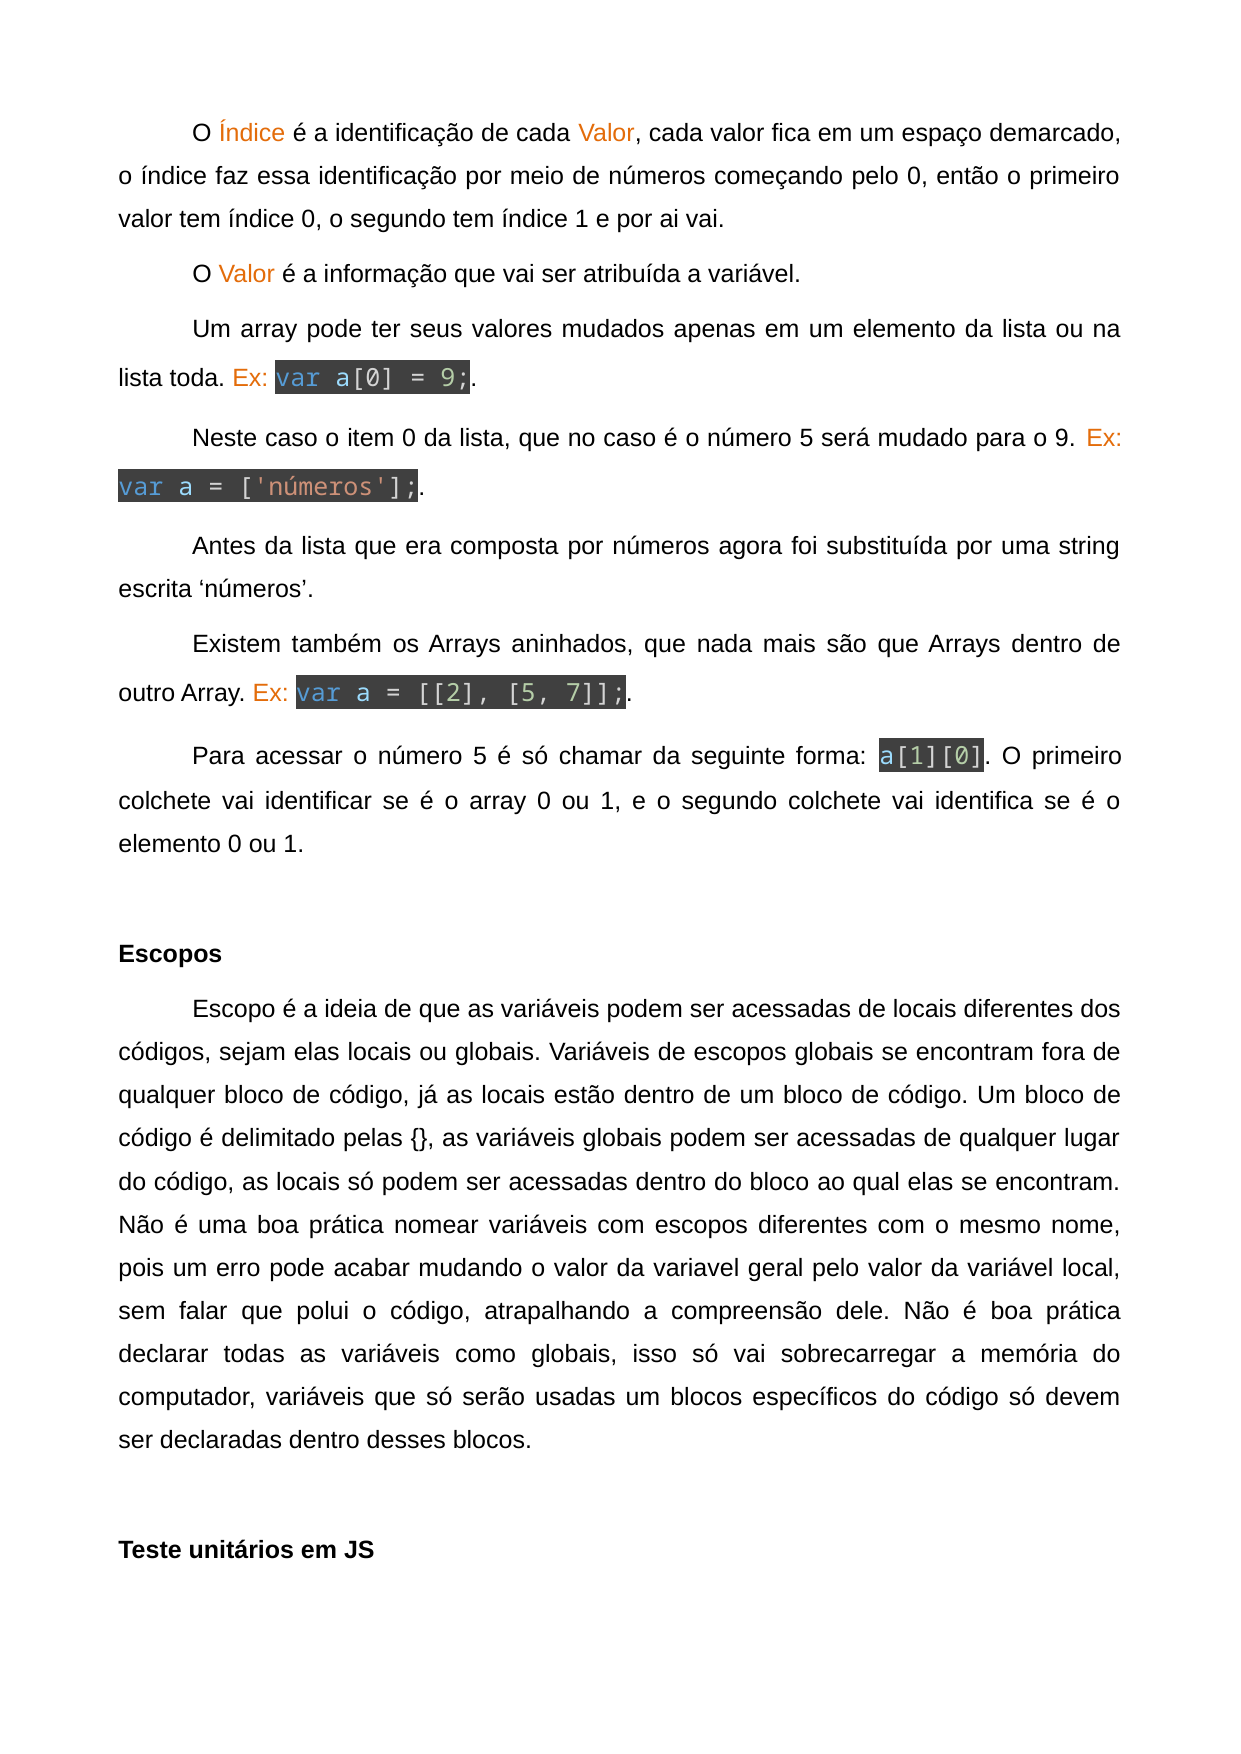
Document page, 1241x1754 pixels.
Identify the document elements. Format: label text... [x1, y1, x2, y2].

text Teste unitários em JS [118, 1535, 1122, 1564]
text Existem também os Arrays aninhados, que nada mais são que Arrays dentro de outro Array. Ex: var a = [[2], [5, 7]];. [118, 629, 1122, 709]
text O Valor é a informação que vai ser atribuída a variável. [118, 259, 1122, 288]
text O Índice é a identificação de cada Valor, cada valor fica em um espaço demarcado, o índice faz essa identificação por meio de números começando pelo 0, então o primeiro valor tem índice 0, o segundo tem índice 1 e por ai vai. [118, 118, 1122, 233]
text Um array pode ter seus valores mudados apenas em um elemento da lista ou na lista toda. Ex: var a[0] = 9;. [118, 314, 1122, 394]
text Escopos [118, 939, 1122, 968]
text Para acessar o número 5 é só chamar da seguinte forma: a[1][0]. O primeiro colchete vai identificar se é o array 0 ou 1, e o segundo colchete vai identifica se é o elemento 0 ou 1. [118, 738, 1122, 858]
text Neste caso o item 0 da lista, que no caso é o número 5 será mudado para o 9. Ex: var a = ['números'];. [118, 423, 1122, 502]
text Antes da lista que era composta por números agora foi substituída por uma string escrita ‘números’. [118, 531, 1122, 603]
text Escopo é a ideia de que as variáveis podem ser acessadas de locais diferentes dos códigos, sejam elas locais ou globais. Variáveis de escopos globais se encontram fora de qualquer bloco de código, já as locais estão dentro de um bloco de código. Um bloco de código é delimitado pelas {}, as variáveis globais podem ser acessadas de qualquer lugar do código, as locais só podem ser acessadas dentro do bloco ao qual elas se encontram. Não é uma boa prática nomear variáveis com escopos diferentes com o mesmo nome, pois um erro pode acabar mudando o valor da variavel geral pelo valor da variável local, sem falar que polui o código, atrapalhando a compreensão dele. Não é boa prática declarar todas as variáveis como globais, isso só vai sobrecarregar a memória do computador, variáveis que só serão usadas um blocos específicos do código só devem ser declaradas dentro desses blocos. [118, 994, 1122, 1454]
